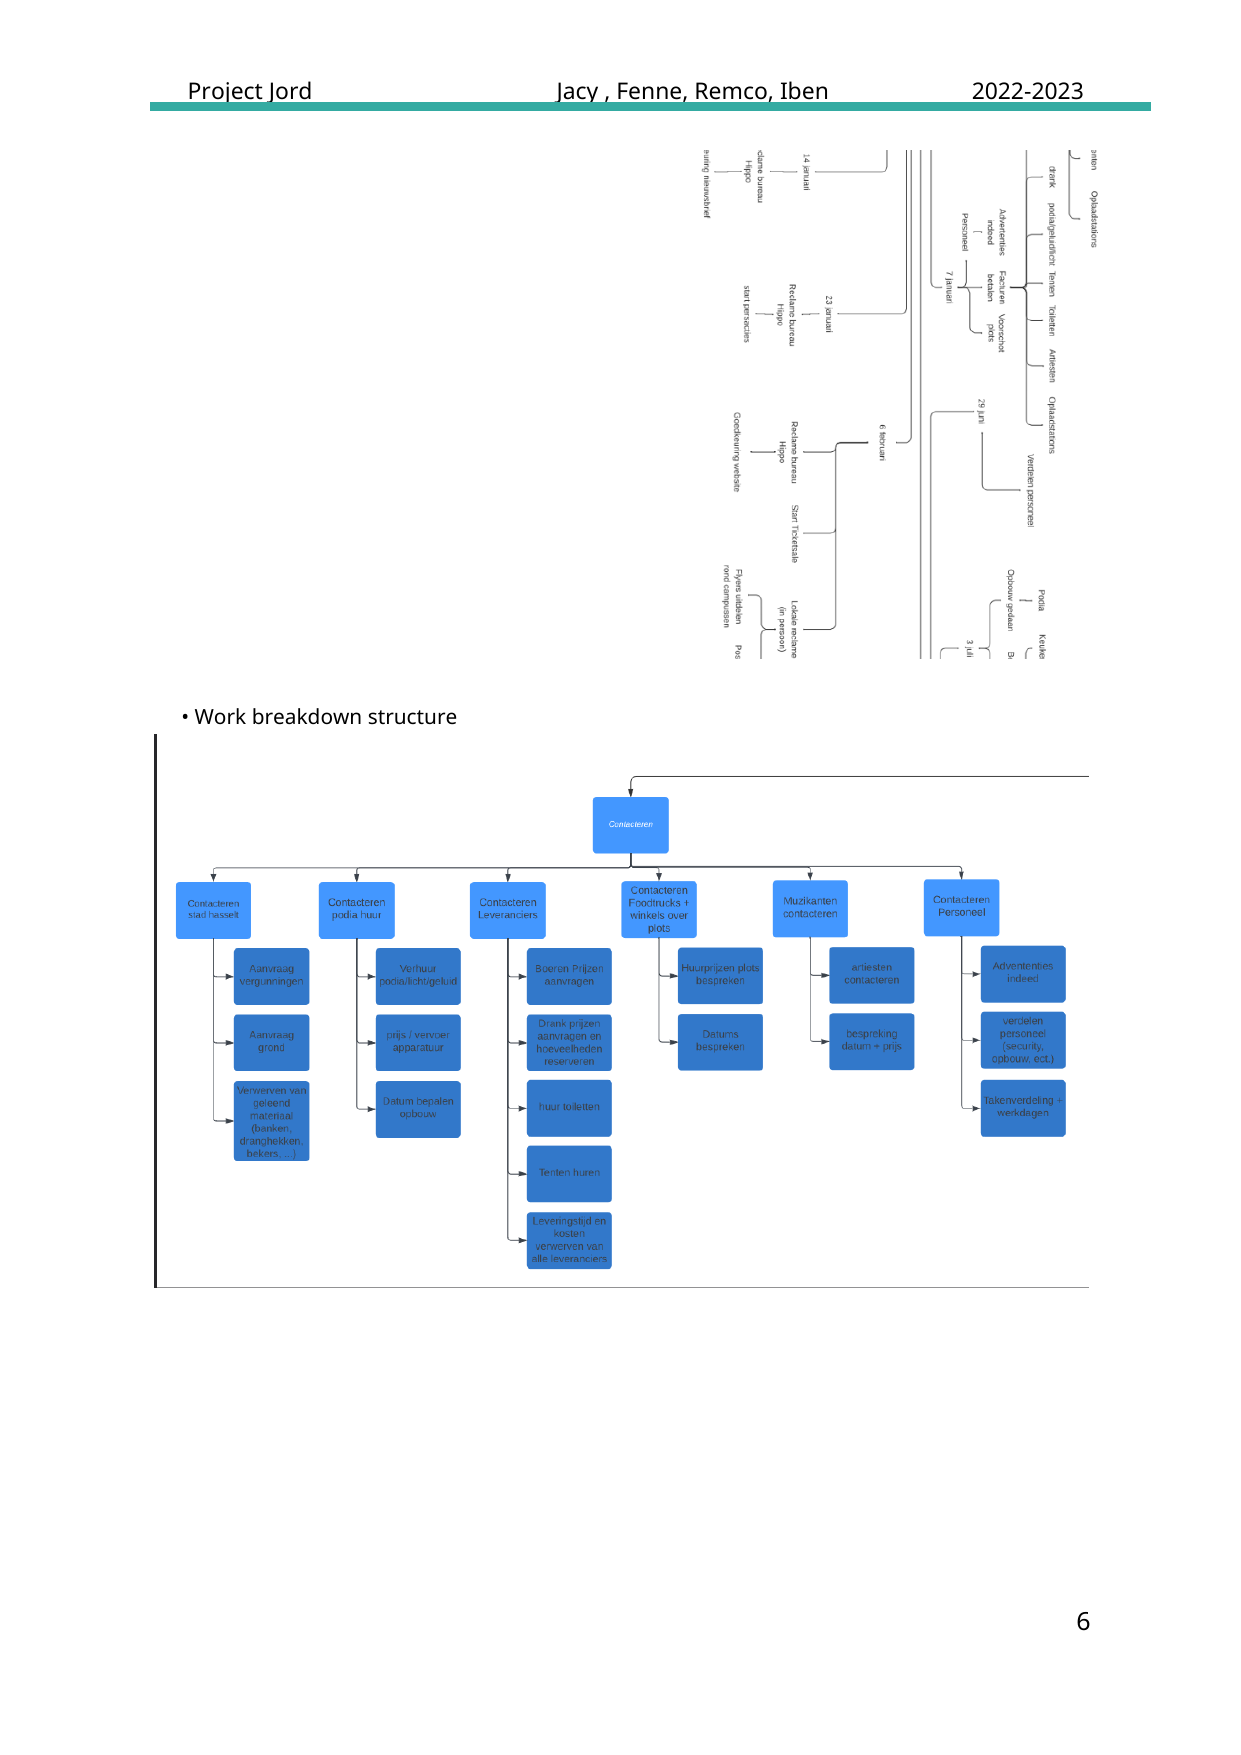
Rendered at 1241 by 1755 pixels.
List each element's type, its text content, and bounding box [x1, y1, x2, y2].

table_cell • Work breakdown structure [154, 150, 1150, 1287]
